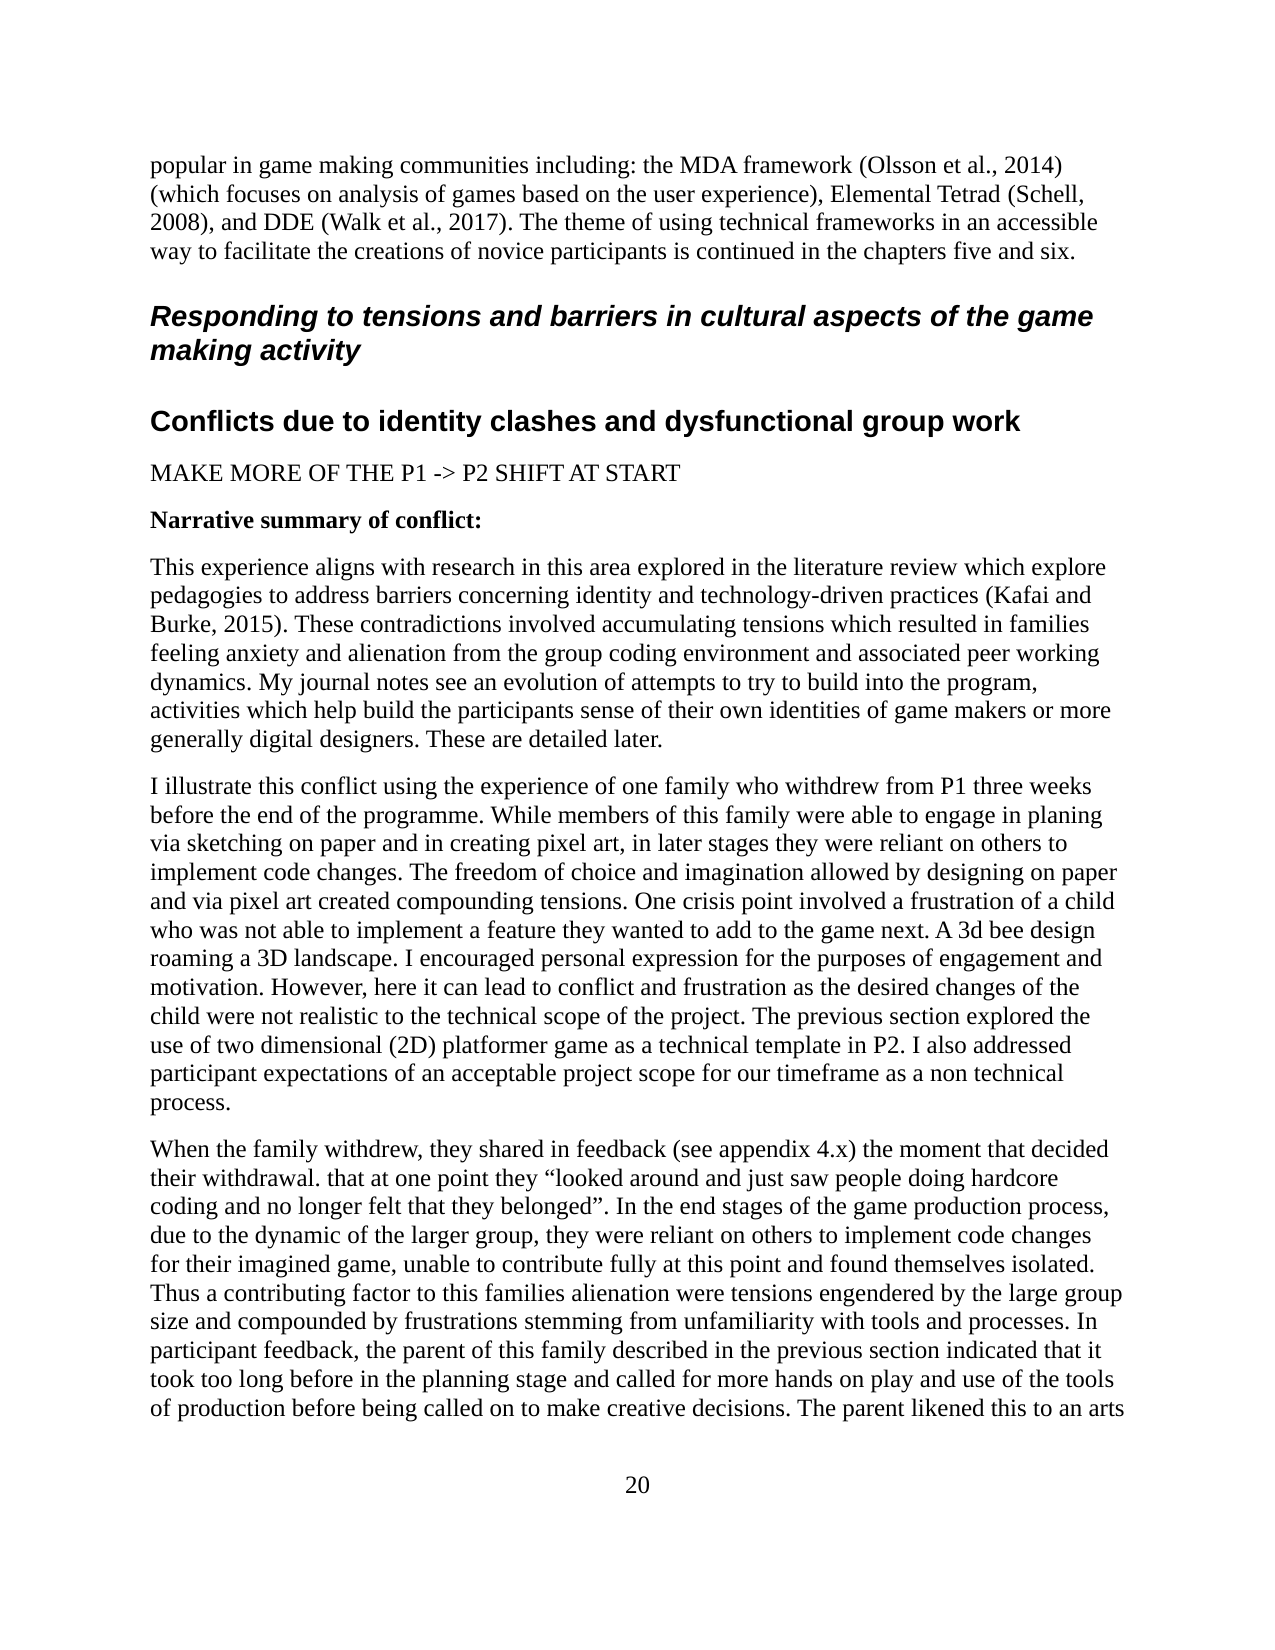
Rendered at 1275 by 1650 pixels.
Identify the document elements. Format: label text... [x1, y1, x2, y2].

text MAKE MORE OF THE P1 -> P2 SHIFT AT START [150, 458, 1125, 487]
subtitle Responding to tensions and barriers in cultural aspects of the game making activity [150, 299, 1125, 366]
text popular in game making communities including: the MDA framework (Olsson et al., 2014) (which focuses on analysis of games based on the user experience), Elemental Tetrad (Schell, 2008), and DDE (Walk et al., 2017). The theme of using technical frameworks in an accessible way to facilitate the creations of novice participants is continued in the chapters five and six. [150, 150, 1125, 265]
subtitle Conflicts due to identity clashes and dysfunctional group work [150, 403, 1125, 437]
text I illustrate this conflict using the experience of one family who withdrew from P1 three weeks before the end of the programme. While members of this family were able to engage in planing via sketching on paper and in creating pixel art, in later stages they were reliant on others to implement code changes. The freedom of choice and imagination allowed by designing on paper and via pixel art created compounding tensions. One crisis point involved a frustration of a child who was not able to implement a feature they wanted to add to the game next. A 3d bee design roaming a 3D landscape. I encouraged personal expression for the purposes of engagement and motivation. However, here it can lead to conflict and frustration as the desired changes of the child were not realistic to the technical scope of the project. The previous section explored the use of two dimensional (2D) platformer game as a technical template in P2. I also addressed participant expectations of an acceptable project scope for our timeframe as a non technical process. [150, 771, 1125, 1116]
text Narrative summary of conflict: [150, 505, 1125, 534]
text This experience aligns with research in this area explored in the literature review which explore pedagogies to address barriers concerning identity and technology-driven practices (Kafai and Burke, 2015). These contradictions involved accumulating tensions which resulted in families feeling anxiety and alienation from the group coding environment and associated peer working dynamics. My journal notes see an evolution of attempts to try to build into the program, activities which help build the participants sense of their own identities of game makers or more generally digital designers. These are detailed later. [150, 552, 1125, 753]
text When the family withdrew, they shared in feedback (see appendix 4.x) the moment that decided their withdrawal. that at one point they “looked around and just saw people doing hardcore coding and no longer felt that they belonged”. In the end stages of the game production process, due to the dynamic of the larger group, they were reliant on others to implement code changes for their imagined game, unable to contribute fully at this point and found themselves isolated. Thus a contributing factor to this families alienation were tensions engendered by the large group size and compounded by frustrations stemming from unfamiliarity with tools and processes. In participant feedback, the parent of this family described in the previous section indicated that it took too long before in the planning stage and called for more hands on play and use of the tools of production before being called on to make creative decisions. The parent likened this to an arts [150, 1134, 1125, 1421]
